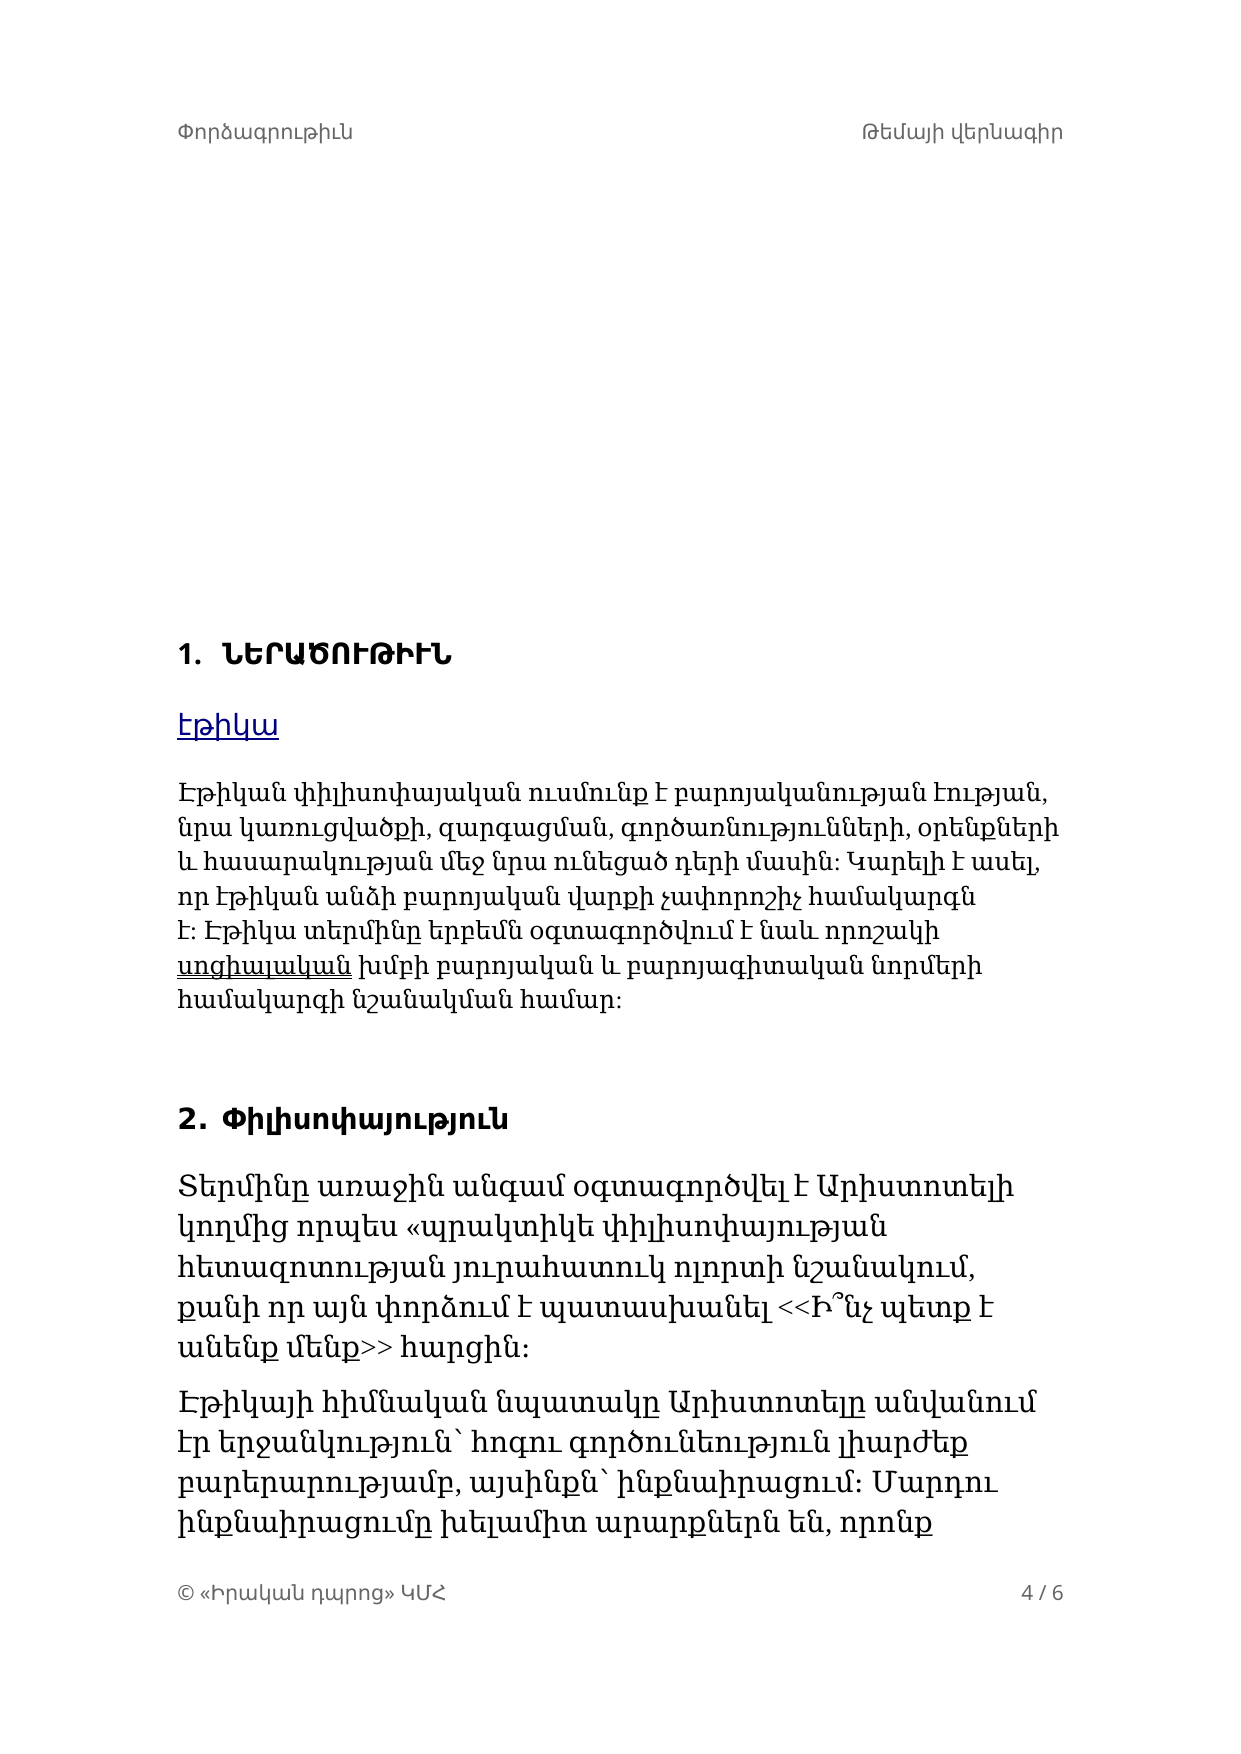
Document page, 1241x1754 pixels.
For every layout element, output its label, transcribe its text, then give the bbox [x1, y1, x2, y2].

text Էթիկայի հիմնական նպատակը Արիստոտելը անվանում էր երջանկություն՝ հոգու գործունեություն լիարժեք բարերարությամբ, այսինքն՝ ինքնաիրացում։ Մարդու ինքնաիրացումը խելամիտ արարքներն են, որոնք [177, 1385, 1063, 1539]
text Տերմինը առաջին անգամ օգտագործվել է Արիստոտելի կողմից որպես «պրակտիկե փիլիսոփայության հետազոտության յուրահատուկ ոլորտի նշանակում, քանի որ այն փորձում է պատասխանել <<Ի՞նչ պետք է անենք մենք>> հարցին։ [177, 1169, 1063, 1364]
subtitle Փիլիսոփայություն [177, 1098, 1063, 1138]
text Էթիկան փիլիսոփայական ուսմունք է բարոյականության էության, նրա կառուցվածքի, զարգացման, գործառնությունների, օրենքների և հասարակության մեջ նրա ունեցած դերի մասին: Կարելի է ասել, որ էթիկան անձի բարոյական վարքի չափորոշիչ համակարգն է: Էթիկա տերմինը երբեմն օգտագործվում է նաև որոշակի սոցիալական խմբի բարոյական և բարոյագիտական նորմերի համակարգի նշանակման համար: [177, 778, 1063, 1014]
text էթիկա [177, 704, 1063, 744]
subtitle ՆԵՐԱԾՈՒԹԻՒՆ [177, 633, 1063, 673]
